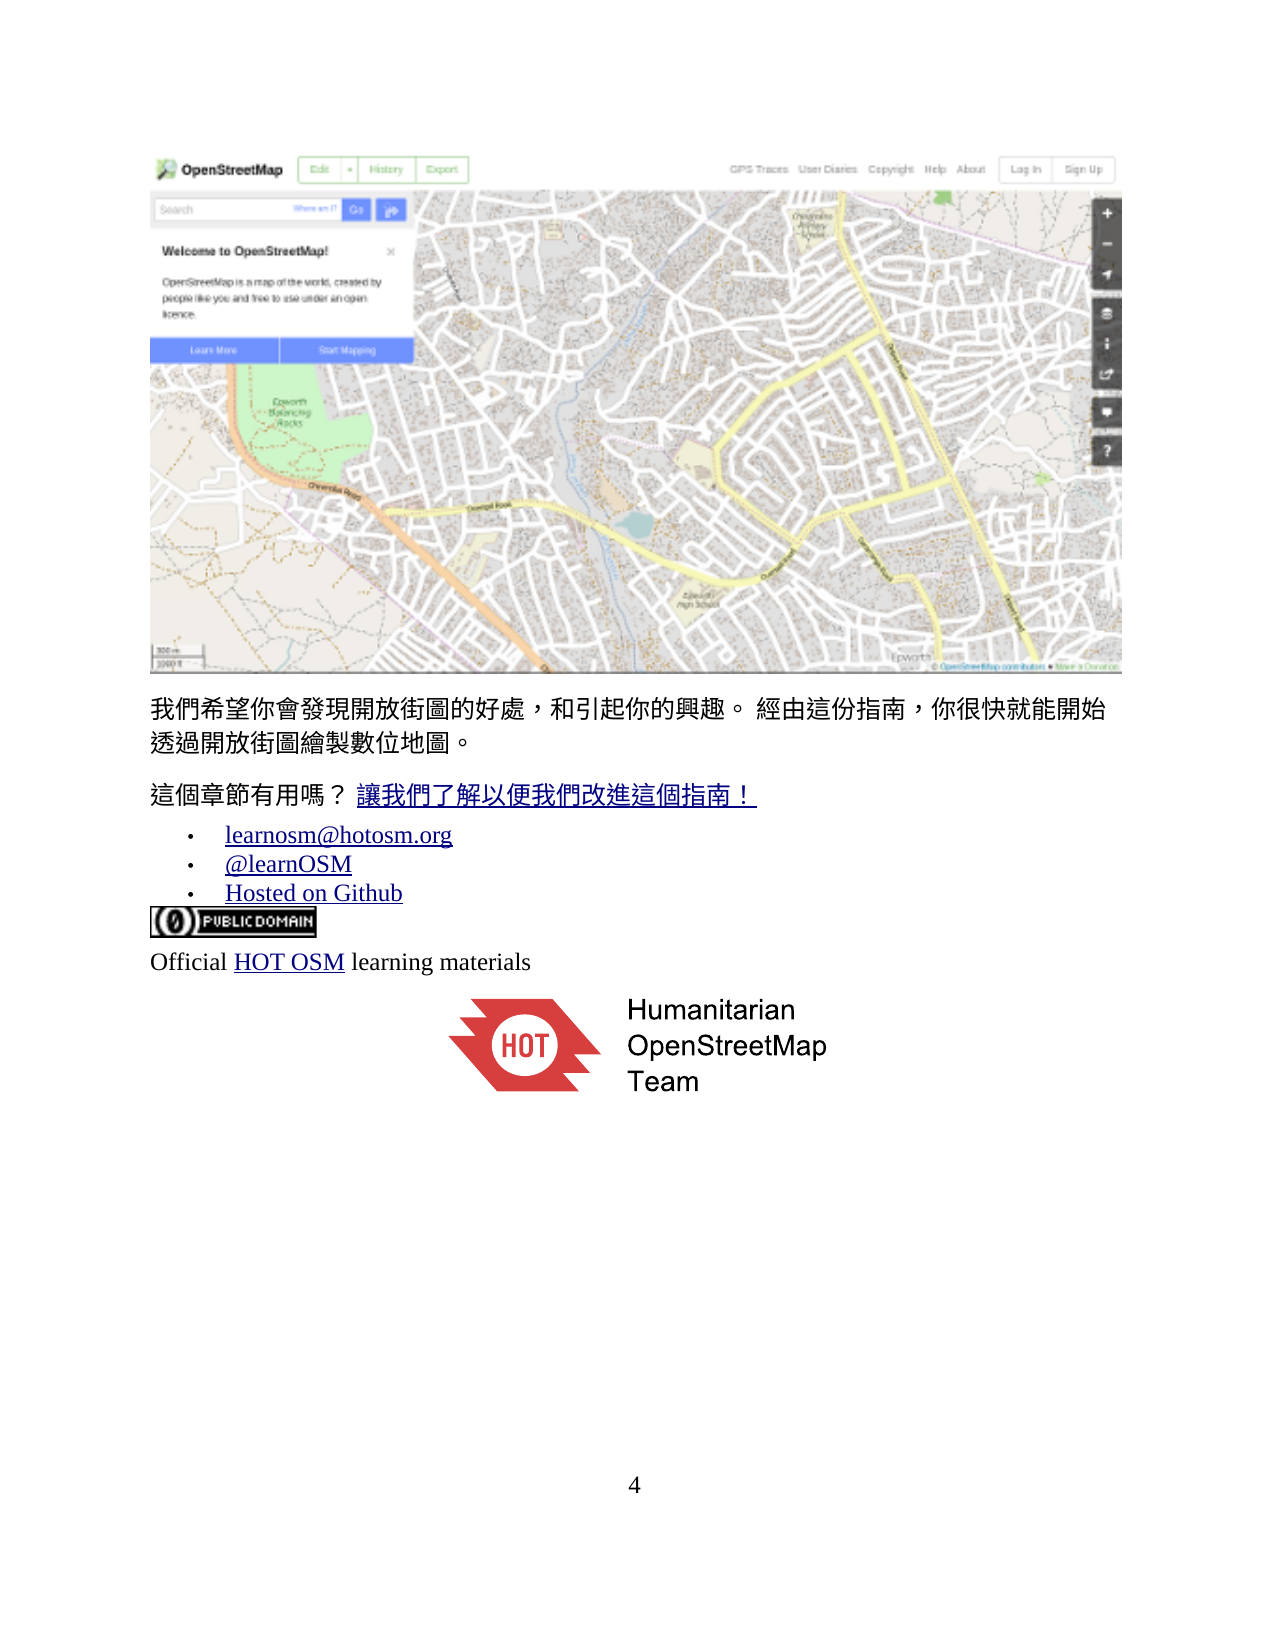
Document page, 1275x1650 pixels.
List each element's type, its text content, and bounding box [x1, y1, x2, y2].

list learnosm@hotosm.org [187, 820, 1125, 849]
text 這個章節有用嗎？ 讓我們了解以便我們改進這個指南！ [150, 777, 1125, 811]
picture [150, 906, 317, 938]
text Official HOT OSM learning materials [150, 947, 1125, 976]
list Hosted on Github [187, 878, 1125, 907]
list @learnOSM [187, 849, 1125, 878]
text 我們希望你會發現開放街圖的好處，和引起你的興趣。 經由這份指南，你很快就能開始 透過開放街圖繪製數位地圖。 [150, 691, 1125, 759]
picture [150, 150, 1122, 674]
